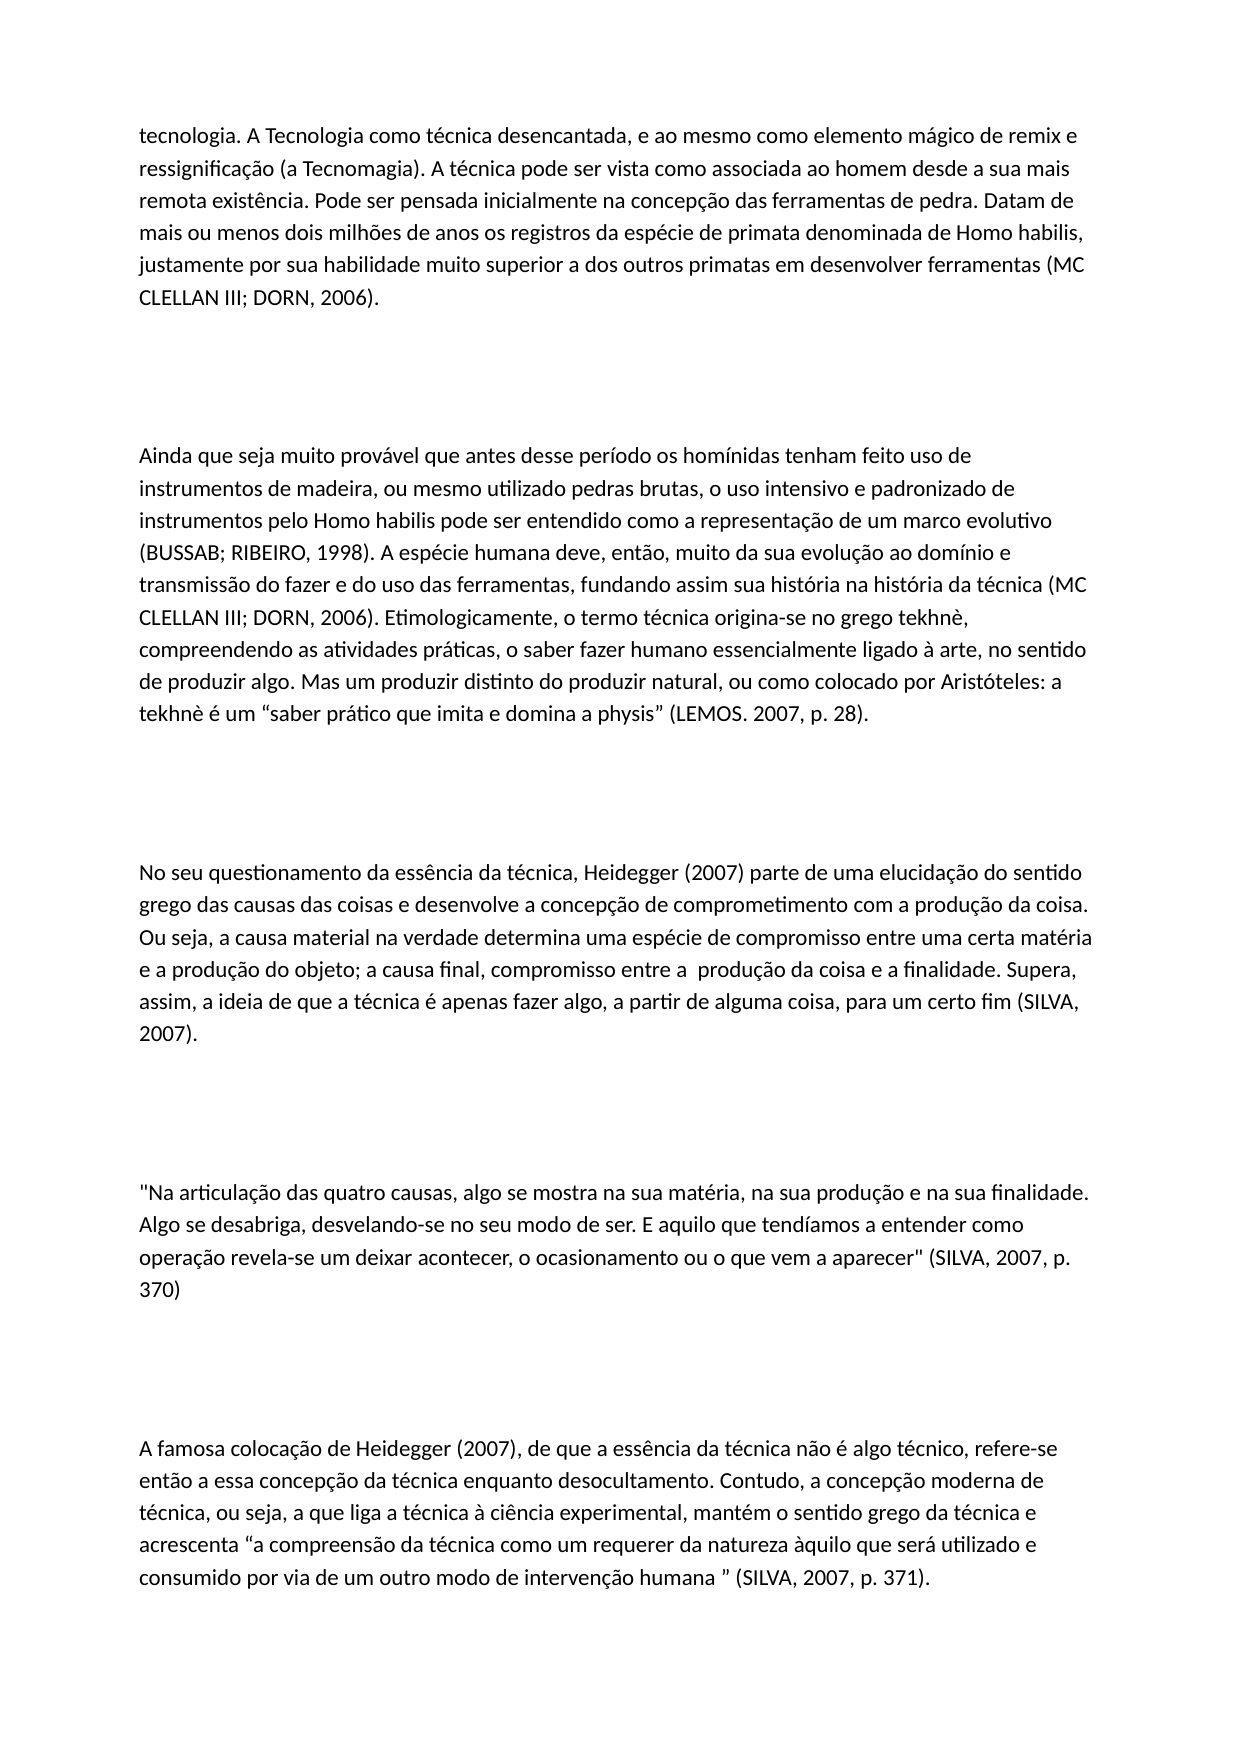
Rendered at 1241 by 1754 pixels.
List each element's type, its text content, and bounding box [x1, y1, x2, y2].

text Ainda que seja muito provável que antes desse período os homínidas tenham feito uso de instrumentos de madeira, ou mesmo utilizado pedras brutas, o uso intensivo e padronizado de instrumentos pelo Homo habilis pode ser entendido como a representação de um marco evolutivo (BUSSAB; RIBEIRO, 1998). A espécie humana deve, então, muito da sua evolução ao domínio e transmissão do fazer e do uso das ferramentas, fundando assim sua história na história da técnica (MC CLELLAN III; DORN, 2006). Etimologicamente, o termo técnica origina-se no grego tekhnè, compreendendo as atividades práticas, o saber fazer humano essencialmente ligado à arte, no sentido de produzir algo. Mas um produzir distinto do produzir natural, ou como colocado por Aristóteles: a tekhnè é um “saber prático que imita e domina a physis” (LEMOS. 2007, p. 28). [139, 442, 1101, 727]
text No seu questionamento da essência da técnica, Heidegger (2007) parte de uma elucidação do sentido grego das causas das coisas e desenvolve a concepção de comprometimento com a produção da coisa. Ou seja, a causa material na verdade determina uma espécie de compromisso entre uma certa matéria e a produção do objeto; a causa final, compromisso entre a produção da coisa e a finalidade. Supera, assim, a ideia de que a técnica é apenas fazer algo, a partir de alguma coisa, para um certo fim (SILVA, 2007). [139, 858, 1101, 1047]
text tecnologia. A Tecnologia como técnica desencantada, e ao mesmo como elemento mágico de remix e ressignificação (a Tecnomagia). A técnica pode ser vista como associada ao homem desde a sua mais remota existência. Pode ser pensada inicialmente na concepção das ferramentas de pedra. Datam de mais ou menos dois milhões de anos os registros da espécie de primata denominada de Homo habilis, justamente por sua habilidade muito superior a dos outros primatas em desenvolver ferramentas (MC CLELLAN III; DORN, 2006). [139, 122, 1101, 311]
text "Na articulação das quatro causas, algo se mostra na sua matéria, na sua produção e na sua finalidade. Algo se desabriga, desvelando-se no seu modo de ser. E aquilo que tendíamos a entender como operação revela-se um deixar acontecer, o ocasionamento ou o que vem a aparecer" (SILVA, 2007, p. 370) [139, 1178, 1101, 1303]
text A famosa colocação de Heidegger (2007), de que a essência da técnica não é algo técnico, refere-se então a essa concepção da técnica enquanto desocultamento. Contudo, a concepção moderna de técnica, ou seja, a que liga a técnica à ciência experimental, mantém o sentido grego da técnica e acrescenta “a compreensão da técnica como um requerer da natureza àquilo que será utilizado e consumido por via de um outro modo de intervenção humana ” (SILVA, 2007, p. 371). [139, 1434, 1101, 1591]
